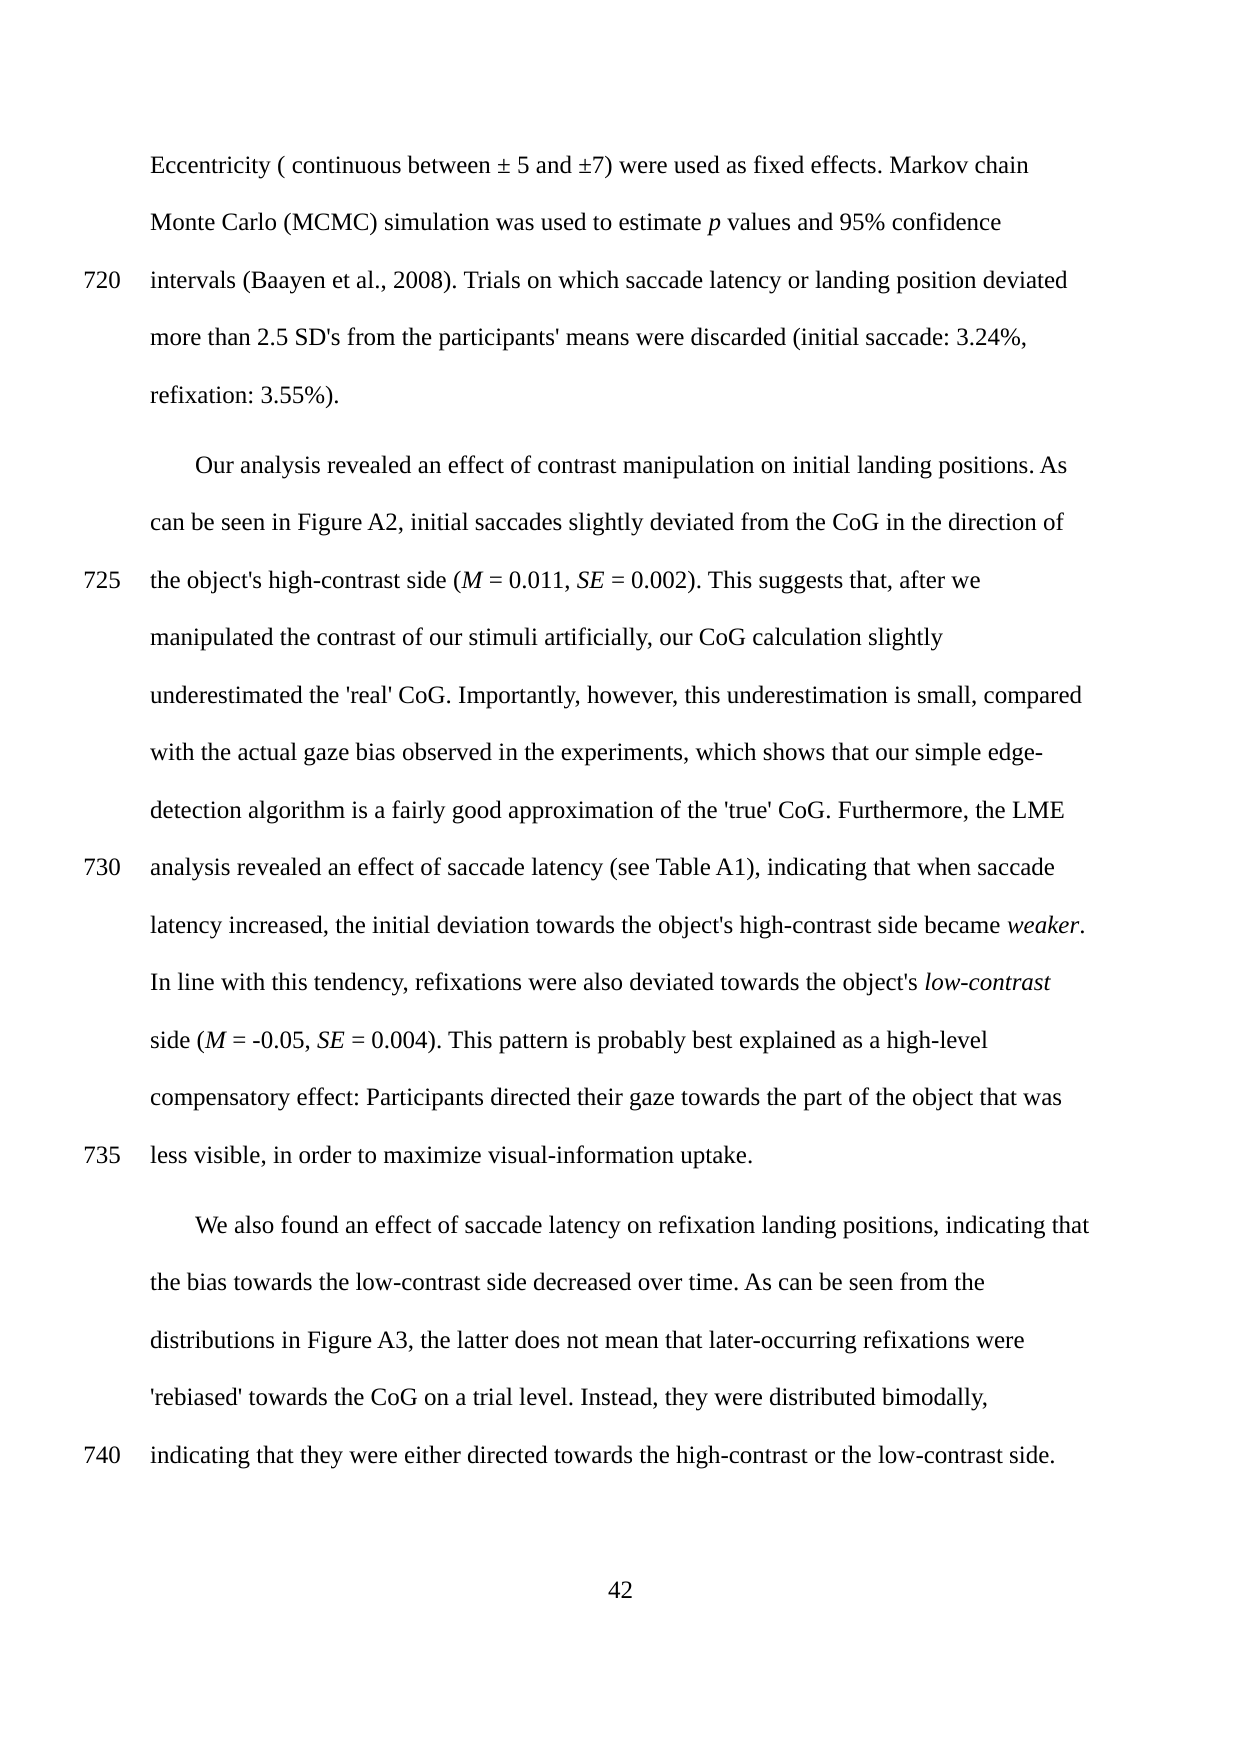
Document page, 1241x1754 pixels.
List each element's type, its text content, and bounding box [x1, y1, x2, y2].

text Our analysis revealed an effect of contrast manipulation on initial landing positions. As can be seen in Figure A2, initial saccades slightly deviated from the CoG in the direction of the object's high-contrast side (M = 0.011, SE = 0.002). This suggests that, after we manipulated the contrast of our stimuli artificially, our CoG calculation slightly underestimated the 'real' CoG. Importantly, however, this underestimation is small, compared with the actual gaze bias observed in the experiments, which shows that our simple edge-detection algorithm is a fairly good approximation of the 'true' CoG. Furthermore, the LME analysis revealed an effect of saccade latency (see Table A1), indicating that when saccade latency increased, the initial deviation towards the object's high-contrast side became weaker. In line with this tendency, refixations were also deviated towards the object's low-contrast side (M = -0.05, SE = 0.004). This pattern is probably best explained as a high-level compensatory effect: Participants directed their gaze towards the part of the object that was less visible, in order to maximize visual-information uptake. [150, 450, 1091, 1169]
text We also found an effect of saccade latency on refixation landing positions, indicating that the bias towards the low-contrast side decreased over time. As can be seen from the distributions in Figure A3, the latter does not mean that later-occurring refixations were 'rebiased' towards the CoG on a trial level. Instead, they were distributed bimodally, indicating that they were either directed towards the high-contrast or the low-contrast side. [150, 1210, 1091, 1469]
text Eccentricity ( continuous between ± 5 and ±7) were used as fixed effects. Markov chain Monte Carlo (MCMC) simulation was used to estimate p values and 95% confidence intervals (Baayen et al., 2008). Trials on which saccade latency or landing position deviated more than 2.5 SD's from the participants' means were discarded (initial saccade: 3.24%, refixation: 3.55%). [150, 150, 1091, 409]
